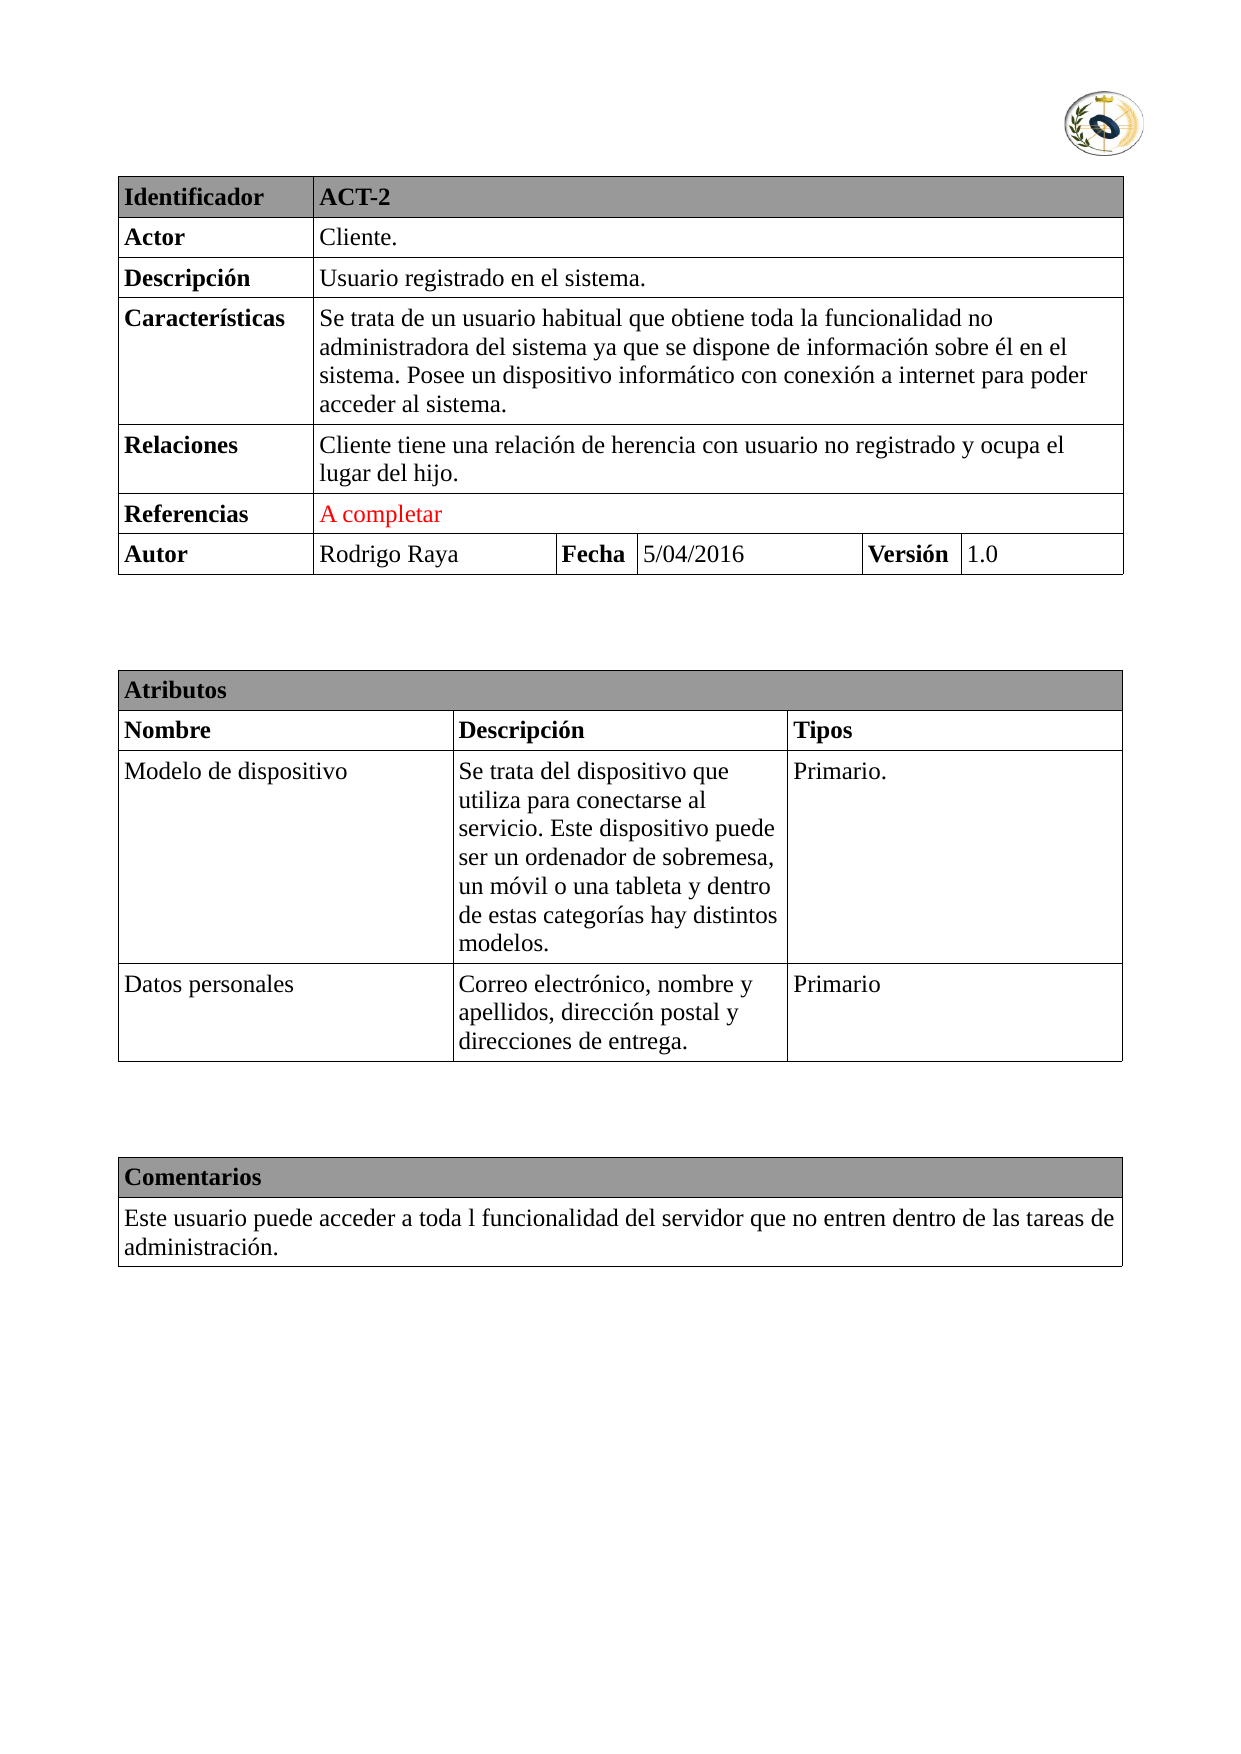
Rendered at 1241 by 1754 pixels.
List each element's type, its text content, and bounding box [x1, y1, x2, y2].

table_header Comentarios [119, 1158, 1122, 1197]
table_cell Nombre [119, 711, 453, 750]
table_cell Primario. [788, 751, 1122, 963]
table_cell Actor [119, 218, 313, 257]
table_cell Relaciones [119, 425, 313, 493]
table_cell Este usuario puede acceder a toda l funcionalidad del servidor que no entren dentro de las tareas de administración. [119, 1198, 1122, 1266]
table_cell Modelo de dispositivo [119, 751, 453, 963]
table_cell Autor [119, 534, 313, 573]
table_cell Versión [863, 534, 961, 573]
table_cell Usuario registrado en el sistema. [314, 258, 1123, 297]
table_cell Se trata del dispositivo que utiliza para conectarse al servicio. Este dispositivo puede ser un ordenador de sobremesa, un móvil o una tableta y dentro de estas categorías hay distintos modelos. [454, 751, 787, 963]
table_cell Descripción [454, 711, 787, 750]
table_header Atributos [119, 671, 1122, 710]
table_cell Características [119, 298, 313, 424]
table_cell Se trata de un usuario habitual que obtiene toda la funcionalidad no administradora del sistema ya que se dispone de información sobre él en el sistema. Posee un dispositivo informático con conexión a internet para poder acceder al sistema. [314, 298, 1123, 424]
picture [1064, 91, 1144, 156]
table_cell 5/04/2016 [638, 534, 862, 573]
table_cell A completar [314, 494, 1123, 533]
table_cell Correo electrónico, nombre y apellidos, dirección postal y direcciones de entrega. [454, 964, 787, 1061]
table_cell Tipos [788, 711, 1122, 750]
table_cell Referencias [119, 494, 313, 533]
table_header Identificador [119, 177, 313, 217]
table_cell Cliente. [314, 218, 1123, 257]
table_cell Cliente tiene una relación de herencia con usuario no registrado y ocupa el lugar del hijo. [314, 425, 1123, 493]
table_cell Rodrigo Raya [314, 534, 556, 573]
table_header ACT-2 [314, 177, 1123, 217]
table_cell Descripción [119, 258, 313, 297]
table_cell Primario [788, 964, 1122, 1061]
table_cell Datos personales [119, 964, 453, 1061]
table_cell Fecha [557, 534, 637, 573]
table_cell 1.0 [962, 534, 1123, 573]
